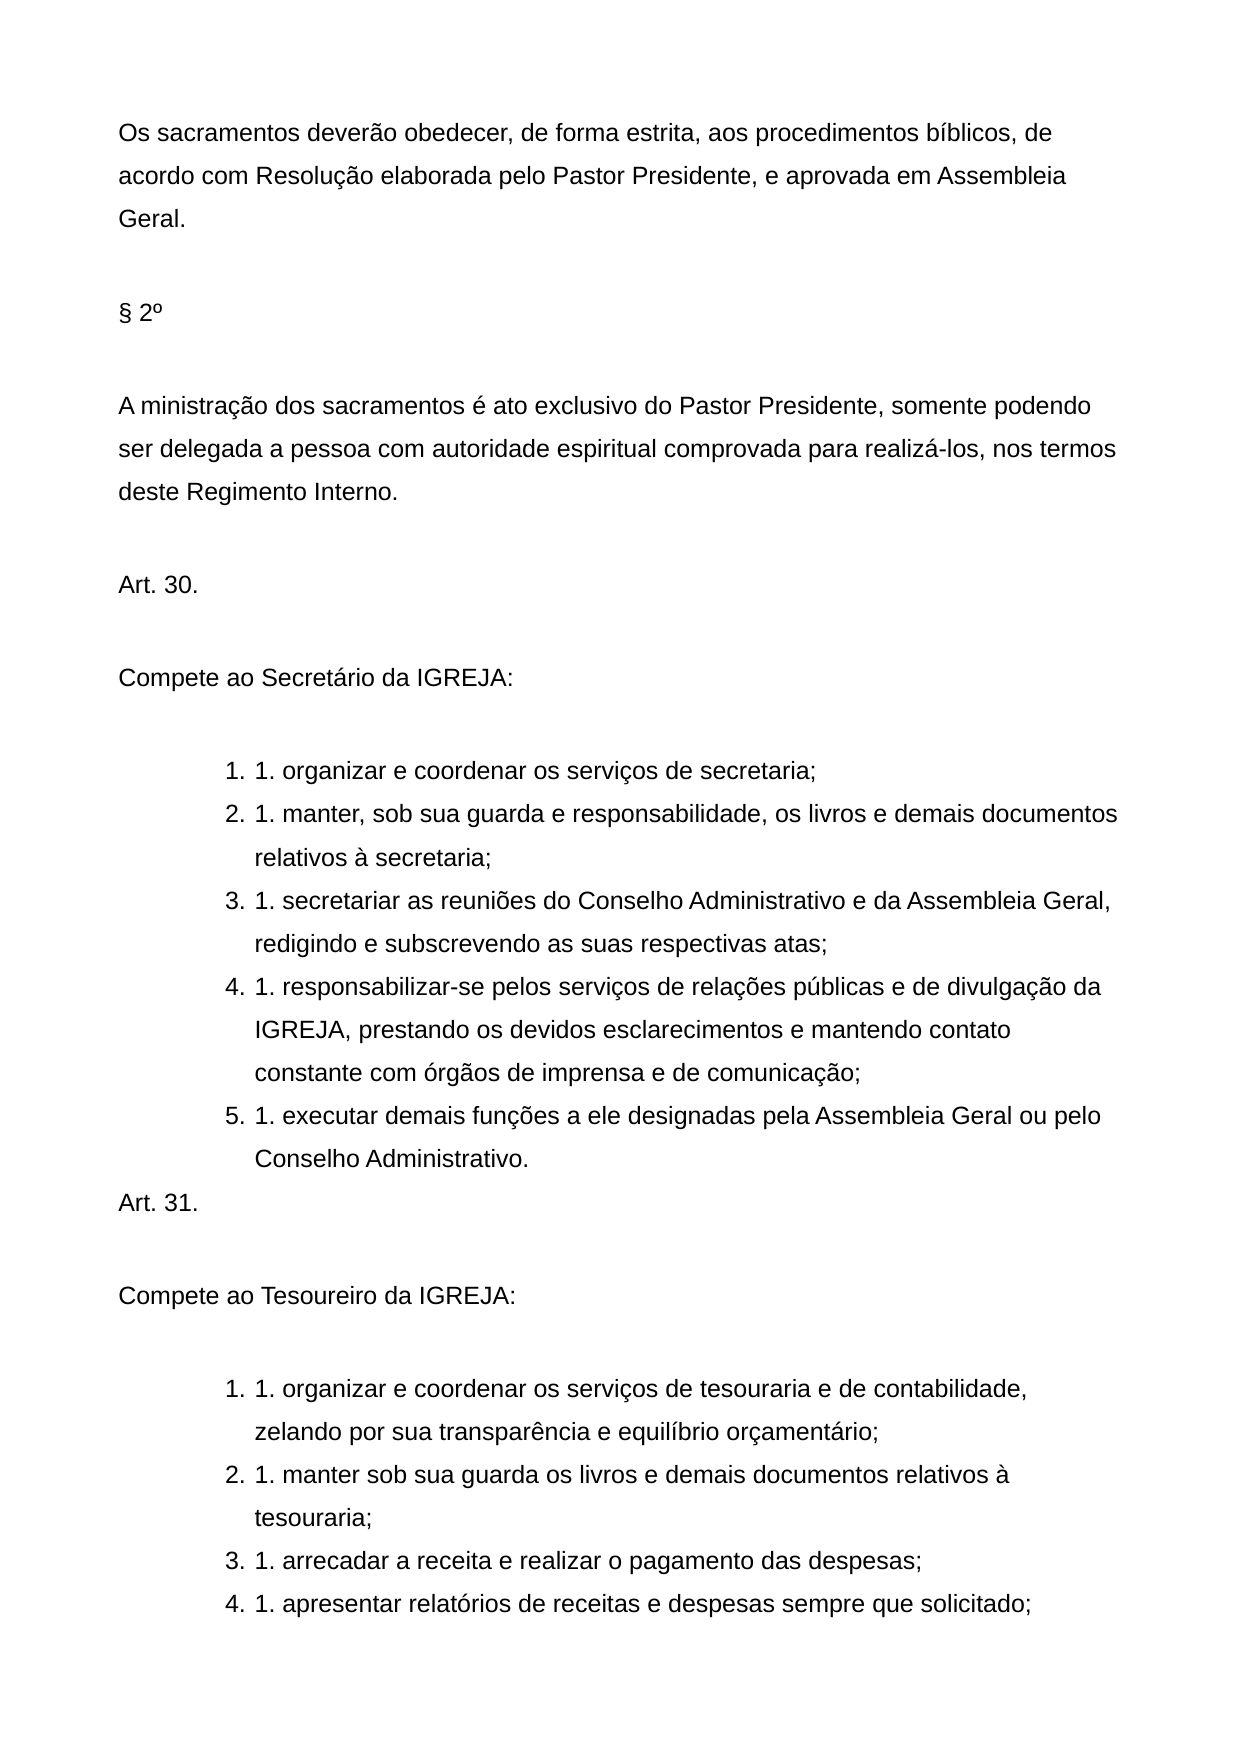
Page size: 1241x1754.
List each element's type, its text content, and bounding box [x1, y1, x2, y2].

text Art. 30. [118, 570, 1122, 599]
list 1. responsabilizar-se pelos serviços de relações públicas e de divulgação da IGREJA, prestando os devidos esclarecimentos e mantendo contato constante com órgãos de imprensa e de comunicação; [225, 972, 1122, 1087]
list 1. organizar e coordenar os serviços de secretaria; [225, 756, 1122, 785]
text Compete ao Tesoureiro da IGREJA: [118, 1281, 1122, 1309]
text Art. 31. [118, 1187, 1122, 1216]
text Compete ao Secretário da IGREJA: [118, 663, 1122, 692]
list 1. manter sob sua guarda os livros e demais documentos relativos à tesouraria; [225, 1460, 1122, 1532]
list 1. apresentar relatórios de receitas e despesas sempre que solicitado; [225, 1589, 1122, 1618]
list 1. executar demais funções a ele designadas pela Assembleia Geral ou pelo Conselho Administrativo. [225, 1101, 1122, 1173]
list 1. arrecadar a receita e realizar o pagamento das despesas; [225, 1546, 1122, 1575]
text Os sacramentos deverão obedecer, de forma estrita, aos procedimentos bíblicos, de acordo com Resolução elaborada pelo Pastor Presidente, e aprovada em Assembleia Geral. [118, 118, 1122, 233]
text A ministração dos sacramentos é ato exclusivo do Pastor Presidente, somente podendo ser delegada a pessoa com autoridade espiritual comprovada para realizá-los, nos termos deste Regimento Interno. [118, 391, 1122, 506]
text § 2º [118, 297, 1122, 326]
list 1. manter, sob sua guarda e responsabilidade, os livros e demais documentos relativos à secretaria; [225, 799, 1122, 871]
list 1. secretariar as reuniões do Conselho Administrativo e da Assembleia Geral, redigindo e subscrevendo as suas respectivas atas; [225, 886, 1122, 957]
list 1. organizar e coordenar os serviços de tesouraria e de contabilidade, zelando por sua transparência e equilíbrio orçamentário; [225, 1374, 1122, 1446]
